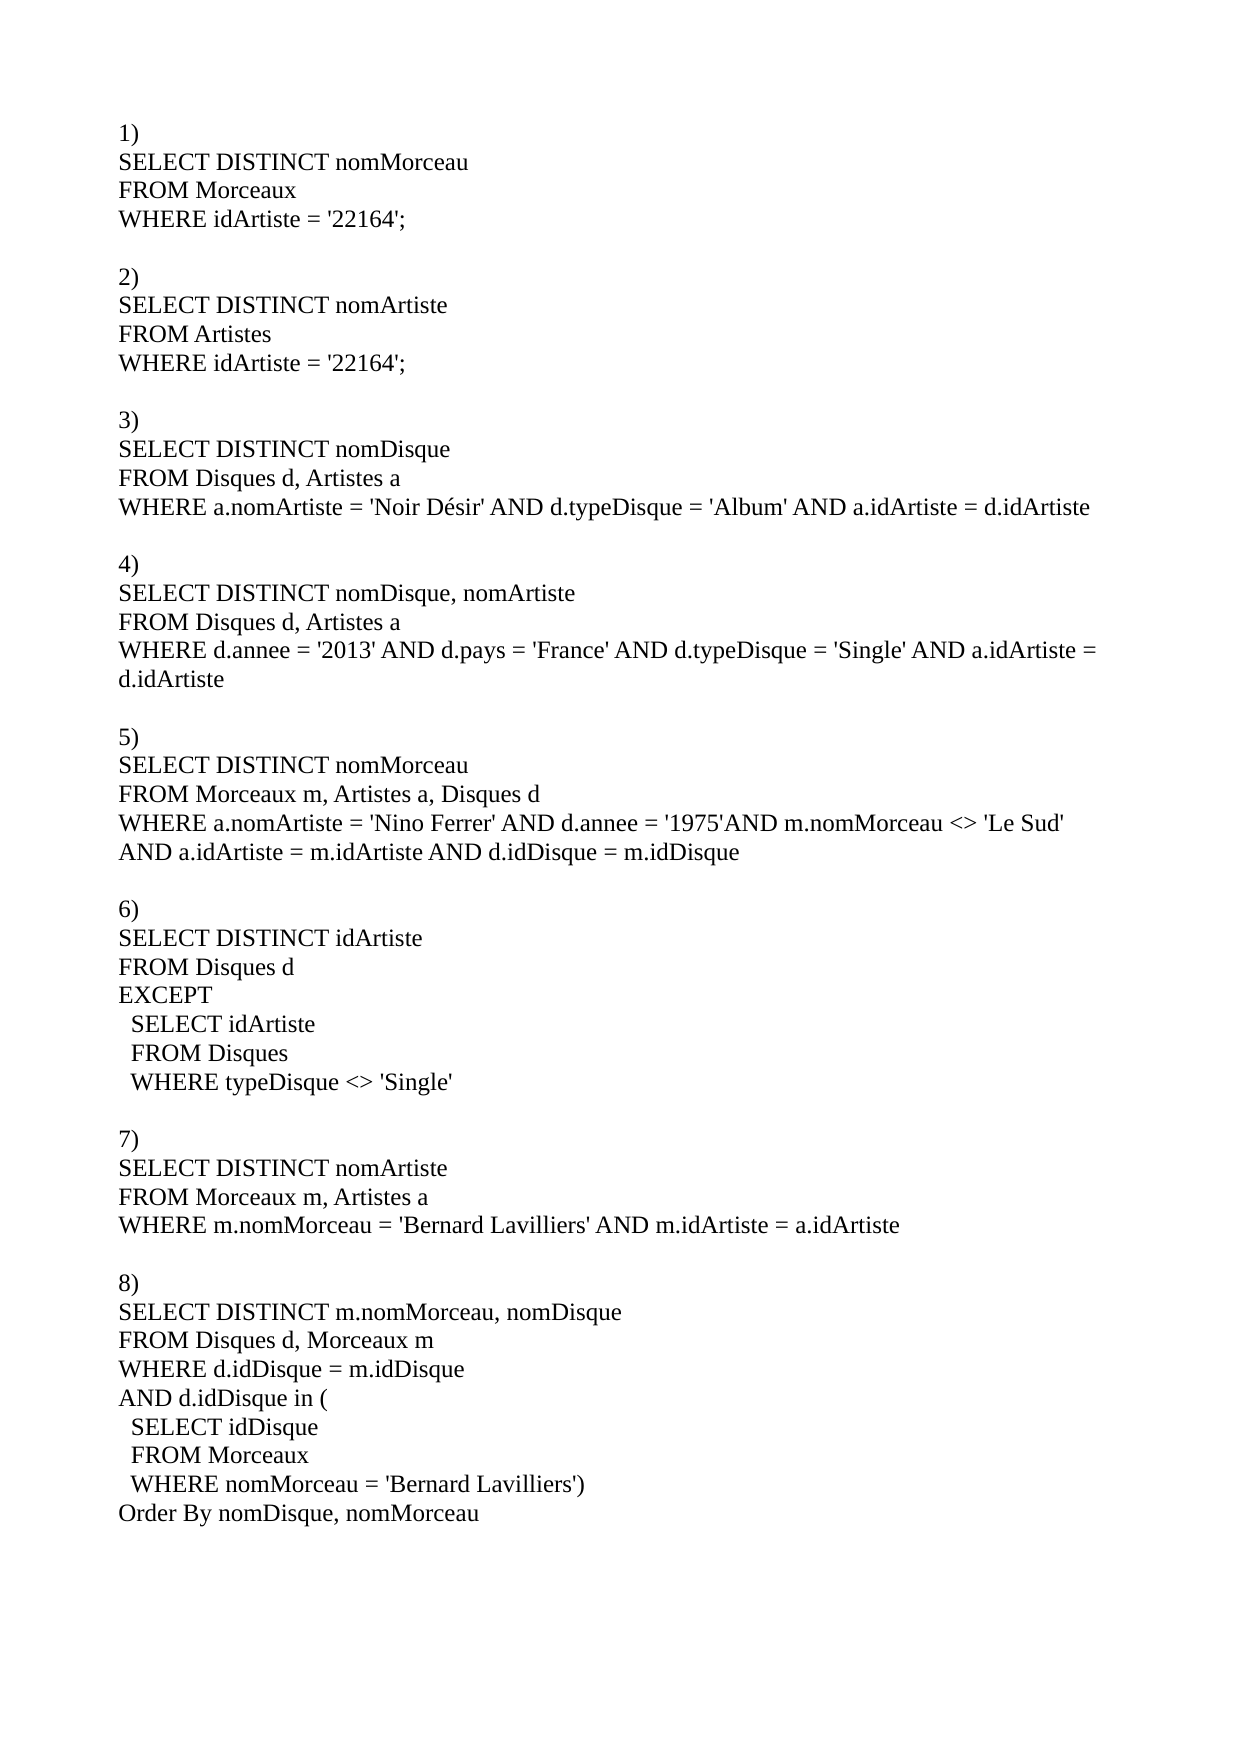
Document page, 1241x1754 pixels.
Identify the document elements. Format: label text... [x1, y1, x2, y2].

text WHERE typeDisque <> 'Single' [118, 1067, 1122, 1096]
text FROM Morceaux [118, 176, 1122, 204]
text SELECT idArtiste [118, 1009, 1122, 1038]
text WHERE a.nomArtiste = 'Nino Ferrer' AND d.annee = '1975'AND m.nomMorceau <> 'Le Sud' AND a.idArtiste = m.idArtiste AND d.idDisque = m.idDisque [118, 808, 1122, 866]
text WHERE a.nomArtiste = 'Noir Désir' AND d.typeDisque = 'Album' AND a.idArtiste = d.idArtiste [118, 492, 1122, 521]
text SELECT DISTINCT nomArtiste [118, 1153, 1122, 1182]
text WHERE idArtiste = '22164'; [118, 348, 1122, 377]
text AND d.idDisque in ( [118, 1383, 1122, 1412]
text 4) [118, 549, 1122, 578]
text SELECT DISTINCT nomMorceau [118, 147, 1122, 176]
text 6) [118, 894, 1122, 923]
text FROM Morceaux m, Artistes a, Disques d [118, 779, 1122, 808]
text WHERE m.nomMorceau = 'Bernard Lavilliers' AND m.idArtiste = a.idArtiste [118, 1211, 1122, 1239]
text FROM Morceaux m, Artistes a [118, 1182, 1122, 1211]
text FROM Disques d, Artistes a [118, 607, 1122, 636]
text EXCEPT [118, 981, 1122, 1009]
text FROM Disques d, Artistes a [118, 463, 1122, 492]
text SELECT idDisque [118, 1412, 1122, 1441]
text WHERE d.annee = '2013' AND d.pays = 'France' AND d.typeDisque = 'Single' AND a.idArtiste = d.idArtiste [118, 636, 1122, 693]
text Order By nomDisque, nomMorceau [118, 1498, 1122, 1527]
text 5) [118, 722, 1122, 751]
text 8) [118, 1268, 1122, 1297]
text SELECT DISTINCT nomMorceau [118, 751, 1122, 779]
text SELECT DISTINCT m.nomMorceau, nomDisque [118, 1297, 1122, 1326]
text SELECT DISTINCT idArtiste [118, 923, 1122, 952]
text SELECT DISTINCT nomDisque [118, 434, 1122, 463]
text FROM Artistes [118, 319, 1122, 348]
text WHERE d.idDisque = m.idDisque [118, 1354, 1122, 1383]
text 1) [118, 118, 1122, 147]
text 2) [118, 262, 1122, 291]
text FROM Disques d, Morceaux m [118, 1326, 1122, 1354]
text FROM Disques d [118, 952, 1122, 981]
text WHERE idArtiste = '22164'; [118, 204, 1122, 233]
text 3) [118, 406, 1122, 434]
text FROM Morceaux [118, 1441, 1122, 1469]
text SELECT DISTINCT nomDisque, nomArtiste [118, 578, 1122, 607]
text FROM Disques [118, 1038, 1122, 1067]
text WHERE nomMorceau = 'Bernard Lavilliers') [118, 1469, 1122, 1498]
text 7) [118, 1124, 1122, 1153]
text SELECT DISTINCT nomArtiste [118, 291, 1122, 319]
